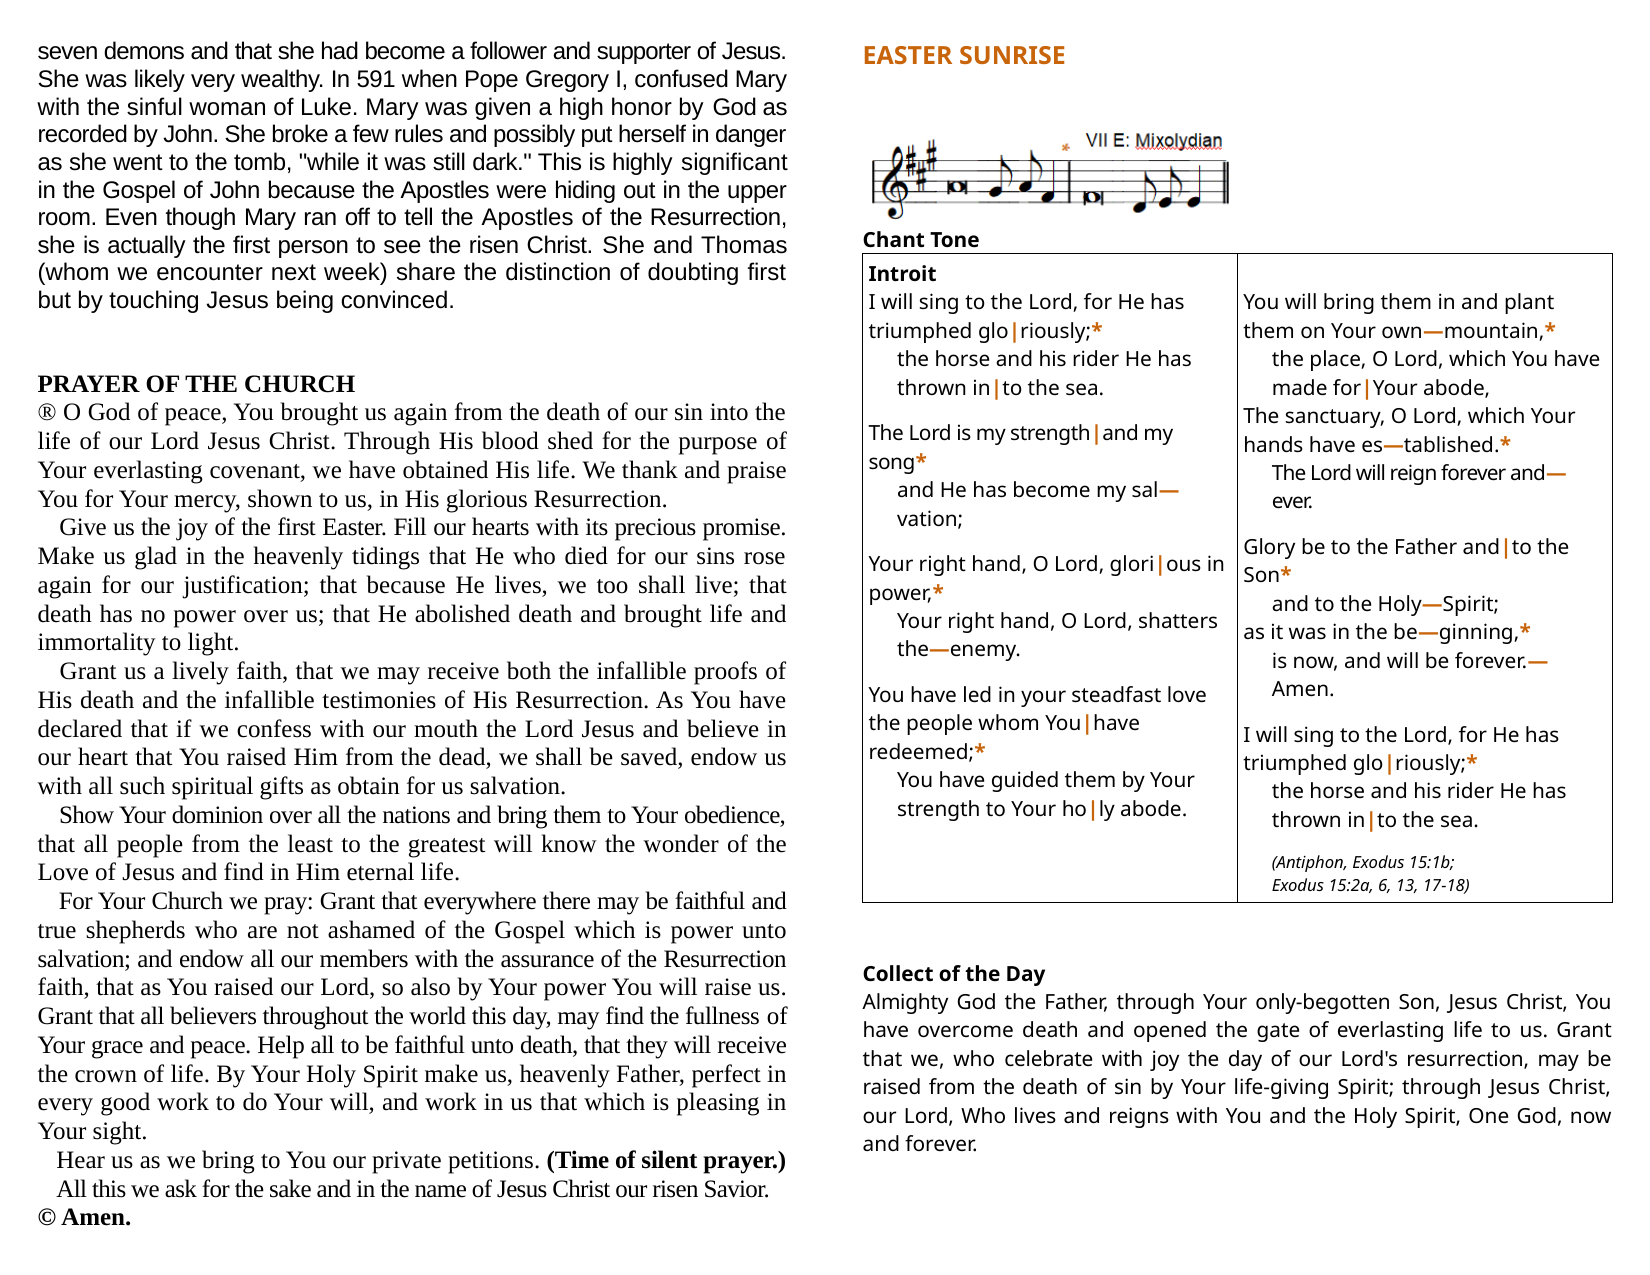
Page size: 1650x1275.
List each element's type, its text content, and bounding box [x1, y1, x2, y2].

text PRAYER OF THE CHURCH [37, 369, 787, 397]
text Give us the joy of the first Easter. Fill our hearts with its precious promise. Make us glad in the heavenly tidings that He who died for our sins rose again for our justification; that because He lives, we too shall live; that death has no power over us; that He abolished death and brought life and immortality to light. [37, 512, 787, 656]
picture [869, 126, 1232, 225]
text For Your Church we pray: Grant that everywhere there may be faithful and true shepherds who are not ashamed of the Gospel which is power unto salvation; and endow all our members with the assurance of the Resurrection faith, that as You raised our Lord, so also by Your power You will raise us. Grant that all believers throughout the world this day, may find the fullness of Your grace and peace. Help all to be faithful unto death, that they will receive the crown of life. By Your Holy Spirit make us, heavenly Father, perfect in every good work to do Your will, and work in us that which is pleasing in Your sight. [37, 886, 787, 1145]
table_header You will bring them in and plant them on Your own—mountain,* the place, O Lord, which You have made for|Your abode, The sanctuary, O Lord, which Your hands have es—tablished.* The Lord will reign forever and—ever. Glory be to the Father and|to the Son* and to the Holy—Spirit; as it was in the be—ginning,* is now, and will be forever.—Amen. I will sing to the Lord, for He has triumphed glo|riously;* the horse and his rider He has thrown in|to the sea. (Antiphon, Exodus 15:1b; Exodus 15:2a, 6, 13, 17-18) [1238, 254, 1612, 902]
text Collect of the Day [862, 959, 1612, 987]
text Almighty God the Father, through Your only-begotten Son, Jesus Christ, You have overcome death and opened the gate of everlasting life to us. Grant that we, who celebrate with joy the day of our Lord's resurrection, may be raised from the death of sin by Your life-giving Spirit; through Jesus Christ, our Lord, Who lives and reigns with You and the Holy Spirit, One God, now and forever. [862, 987, 1612, 1158]
text Grant us a lively faith, that we may receive both the infallible proofs of His death and the infallible testimonies of His Resurrection. As You have declared that if we confess with our mouth the Lord Jesus and believe in our heart that You raised Him from the dead, we shall be saved, endow us with all such spiritual gifts as obtain for us salvation. [37, 656, 787, 800]
text seven demons and that she had become a follower and supporter of Jesus. She was likely very wealthy. In 591 when Pope Gregory I, confused Mary with the sinful woman of Luke. Mary was given a high honor by God as recorded by John. She broke a few rules and possibly put herself in danger as she went to the tomb, "while it was still dark." This is highly significant in the Gospel of John because the Apostles were hiding out in the upper room. Even though Mary ran off to tell the Apostles of the Resurrection, she is actually the first person to see the risen Christ. She and Thomas (whom we encounter next week) share the distinction of doubting first but by touching Jesus being convinced. [37, 37, 787, 313]
text © Amen. [37, 1202, 787, 1231]
text Chant Tone [862, 100, 1612, 253]
text Show Your dominion over all the nations and bring them to Your obedience, that all people from the least to the greatest will know the wonder of the Love of Jesus and find in Him eternal life. [37, 800, 787, 886]
table_header Introit I will sing to the Lord, for He has triumphed glo|riously;* the horse and his rider He has thrown in|to the sea. The Lord is my strength|and my song* and He has become my sal—vation; Your right hand, O Lord, glori|ous in power,* Your right hand, O Lord, shatters the—enemy. You have led in your steadfast love the people whom You|have redeemed;* You have guided them by Your strength to Your ho|ly abode. [863, 254, 1237, 902]
text ® O God of peace, You brought us again from the death of our sin into the life of our Lord Jesus Christ. Through His blood shed for the purpose of Your everlasting covenant, we have obtained His life. We thank and praise You for Your mercy, shown to us, in His glorious Resurrection. [37, 397, 787, 512]
text EASTER SUNRISE [862, 37, 1612, 72]
text Hear us as we bring to You our private petitions. (Time of silent prayer.) [37, 1145, 787, 1174]
text All this we ask for the sake and in the name of Jesus Christ our risen Savior. [37, 1174, 787, 1202]
